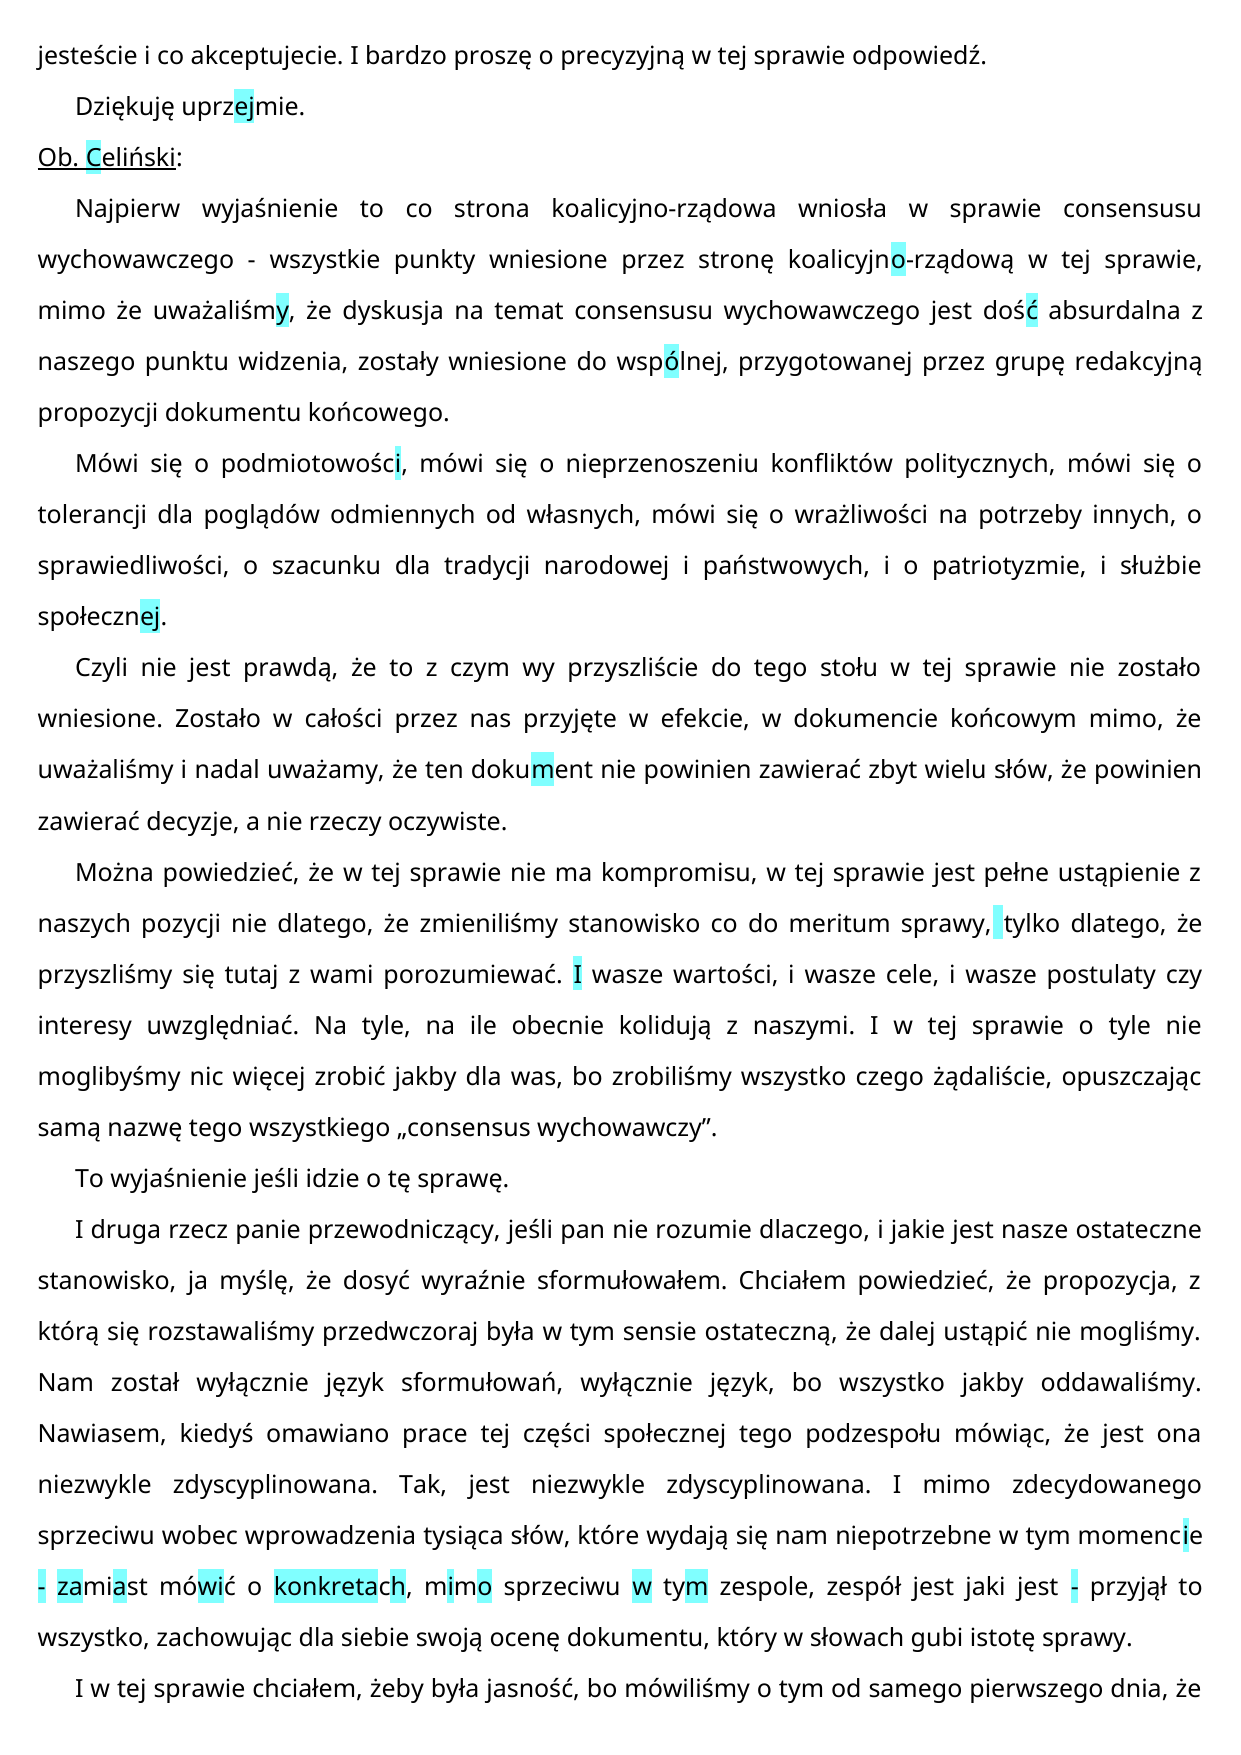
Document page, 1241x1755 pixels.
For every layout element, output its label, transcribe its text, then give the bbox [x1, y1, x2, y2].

text Można powiedzieć, że w tej sprawie nie ma kompromisu, w tej sprawie jest pełne ustąpienie z naszych pozycji nie dlatego, że zmieniliśmy stanowisko co do meritum sprawy, tylko dlatego, że przyszliśmy się tutaj z wami porozumiewać. I wasze wartości, i wasze cele, i wasze postulaty czy interesy uwzględniać. Na tyle, na ile obecnie kolidują z naszymi. I w tej sprawie o tyle nie moglibyśmy nic więcej zrobić jakby dla was, bo zrobiliśmy wszystko czego żądaliście, opuszczając samą nazwę tego wszystkiego „consensus wychowawczy”. [37, 854, 1203, 1143]
text To wyjaśnienie jeśli idzie o tę sprawę. [37, 1160, 1203, 1194]
text Dziękuję uprzejmie. [37, 88, 1203, 123]
text Najpierw wyjaśnienie to co strona koalicyjno-rządowa wniosła w sprawie consensusu wychowawczego - wszystkie punkty wniesione przez stronę koalicyjno-rządową w tej sprawie, mimo że uważaliśmy, że dyskusja na temat consensusu wychowawczego jest dość absurdalna z naszego punktu widzenia, zostały wniesione do wspólnej, przygotowanej przez grupę redakcyjną propozycji dokumentu końcowego. [37, 191, 1203, 429]
text Mówi się o podmiotowości, mówi się o nieprzenoszeniu konfliktów politycznych, mówi się o tolerancji dla poglądów odmiennych od własnych, mówi się o wrażliwości na potrzeby innych, o sprawiedliwości, o szacunku dla tradycji narodowej i państwowych, i o patriotyzmie, i służbie społecznej. [37, 446, 1203, 633]
text Czyli nie jest prawdą, że to z czym wy przyszliście do tego stołu w tej sprawie nie zostało wniesione. Zostało w całości przez nas przyjęte w efekcie, w dokumencie końcowym mimo, że uważaliśmy i nadal uważamy, że ten dokument nie powinien zawierać zbyt wielu słów, że powinien zawierać decyzje, a nie rzeczy oczywiste. [37, 650, 1203, 837]
text Ob. Celiński: [37, 139, 1203, 174]
text I w tej sprawie chciałem, żeby była jasność, bo mówiliśmy o tym od samego pierwszego dnia, że [37, 1671, 1203, 1705]
text I druga rzecz panie przewodniczący, jeśli pan nie rozumie dlaczego, i jakie jest nasze ostateczne stanowisko, ja myślę, że dosyć wyraźnie sformułowałem. Chciałem powiedzieć, że propozycja, z którą się rozstawaliśmy przedwczoraj była w tym sensie ostateczną, że dalej ustąpić nie mogliśmy. Nam został wyłącznie język sformułowań, wyłącznie język, bo wszystko jakby oddawaliśmy. Nawiasem, kiedyś omawiano prace tej części społecznej tego podzespołu mówiąc, że jest ona niezwykle zdyscyplinowana. Tak, jest niezwykle zdyscyplinowana. I mimo zdecydowanego sprzeciwu wobec wprowadzenia tysiąca słów, które wydają się nam niepotrzebne w tym momencie - zamiast mówić o konkretach, mimo sprzeciwu w tym zespole, zespół jest jaki jest - przyjął to wszystko, zachowując dla siebie swoją ocenę dokumentu, który w słowach gubi istotę sprawy. [37, 1211, 1203, 1654]
text jesteście i co akceptujecie. I bardzo proszę o precyzyjną w tej sprawie odpowiedź. [37, 37, 1203, 72]
